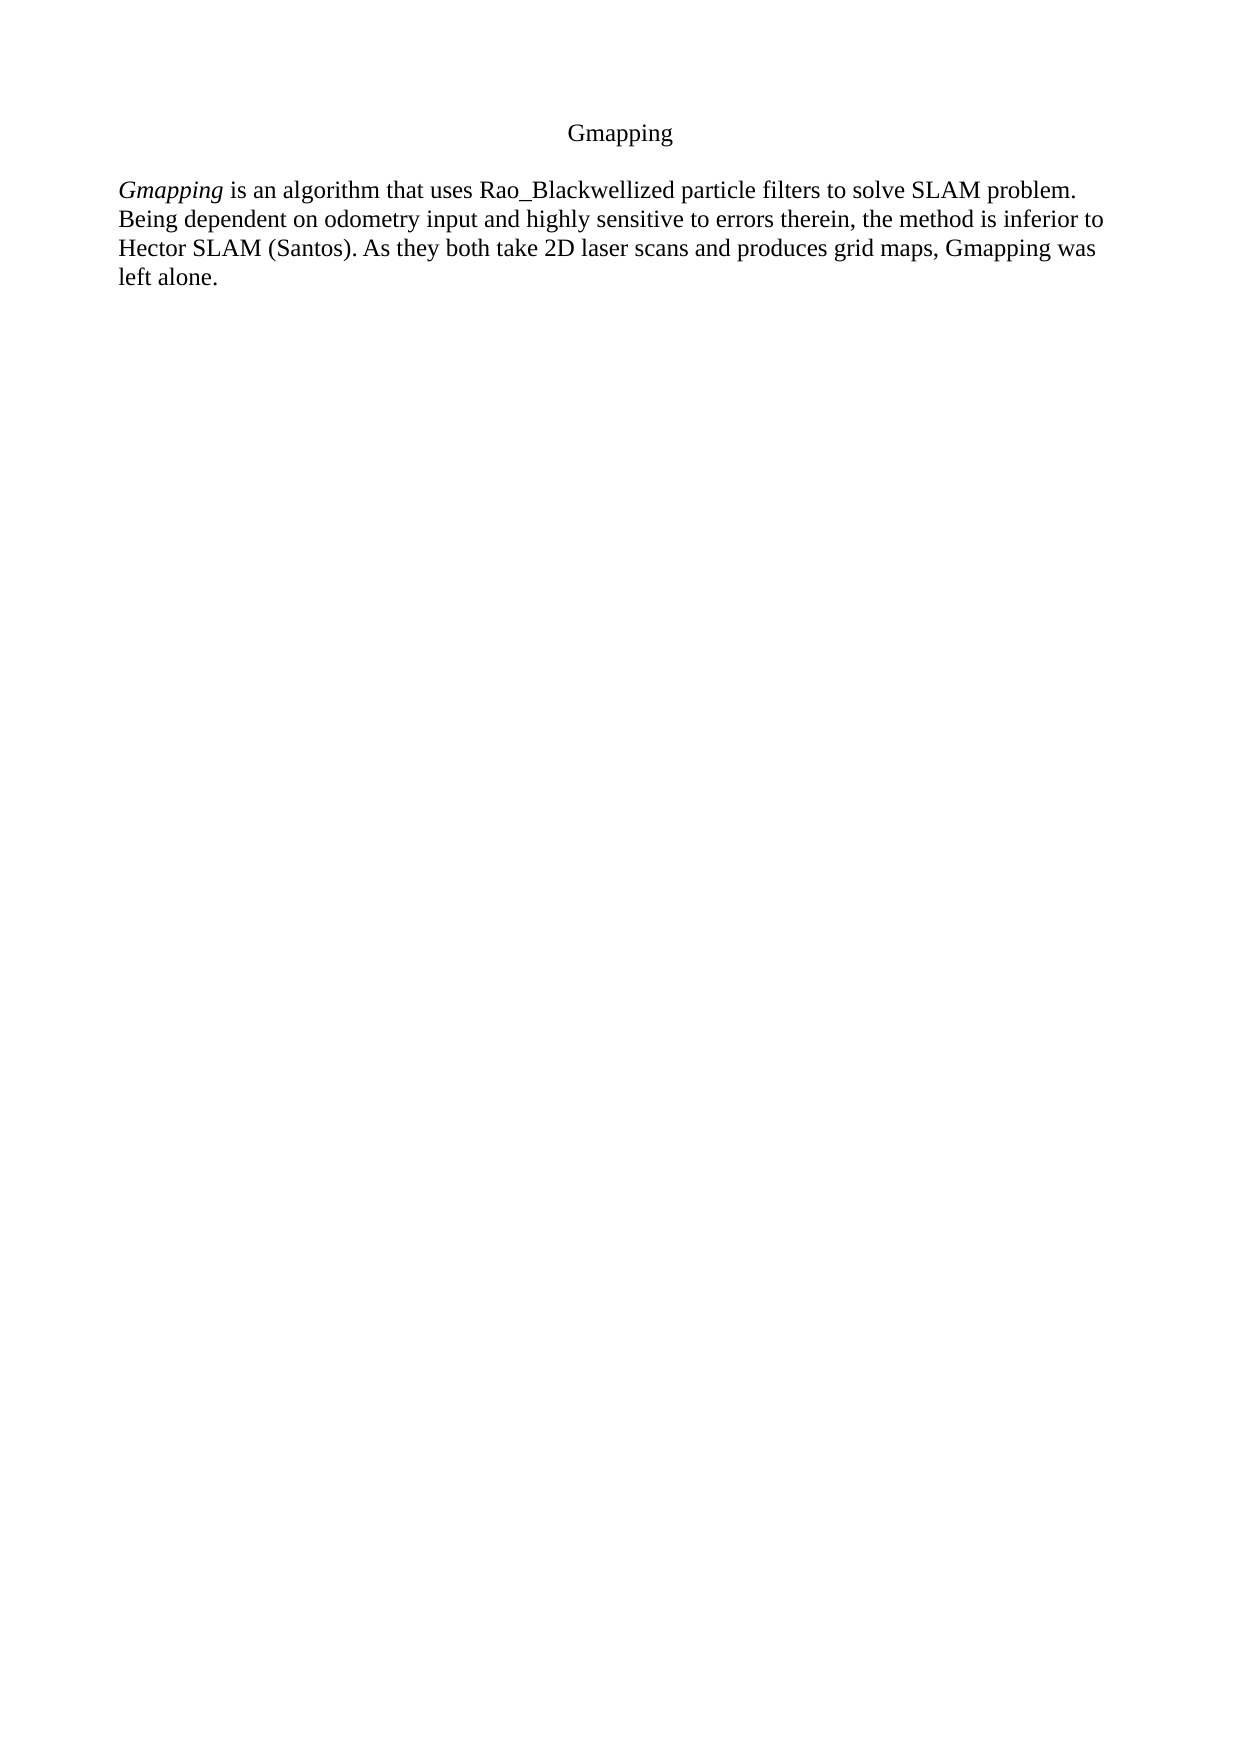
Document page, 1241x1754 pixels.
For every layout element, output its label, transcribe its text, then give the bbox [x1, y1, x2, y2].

text Gmapping [118, 118, 1122, 147]
text Gmapping is an algorithm that uses Rao_Blackwellized particle filters to solve SLAM problem. Being dependent on odometry input and highly sensitive to errors therein, the method is inferior to Hector SLAM (Santos). As they both take 2D laser scans and produces grid maps, Gmapping was left alone. [118, 176, 1122, 291]
